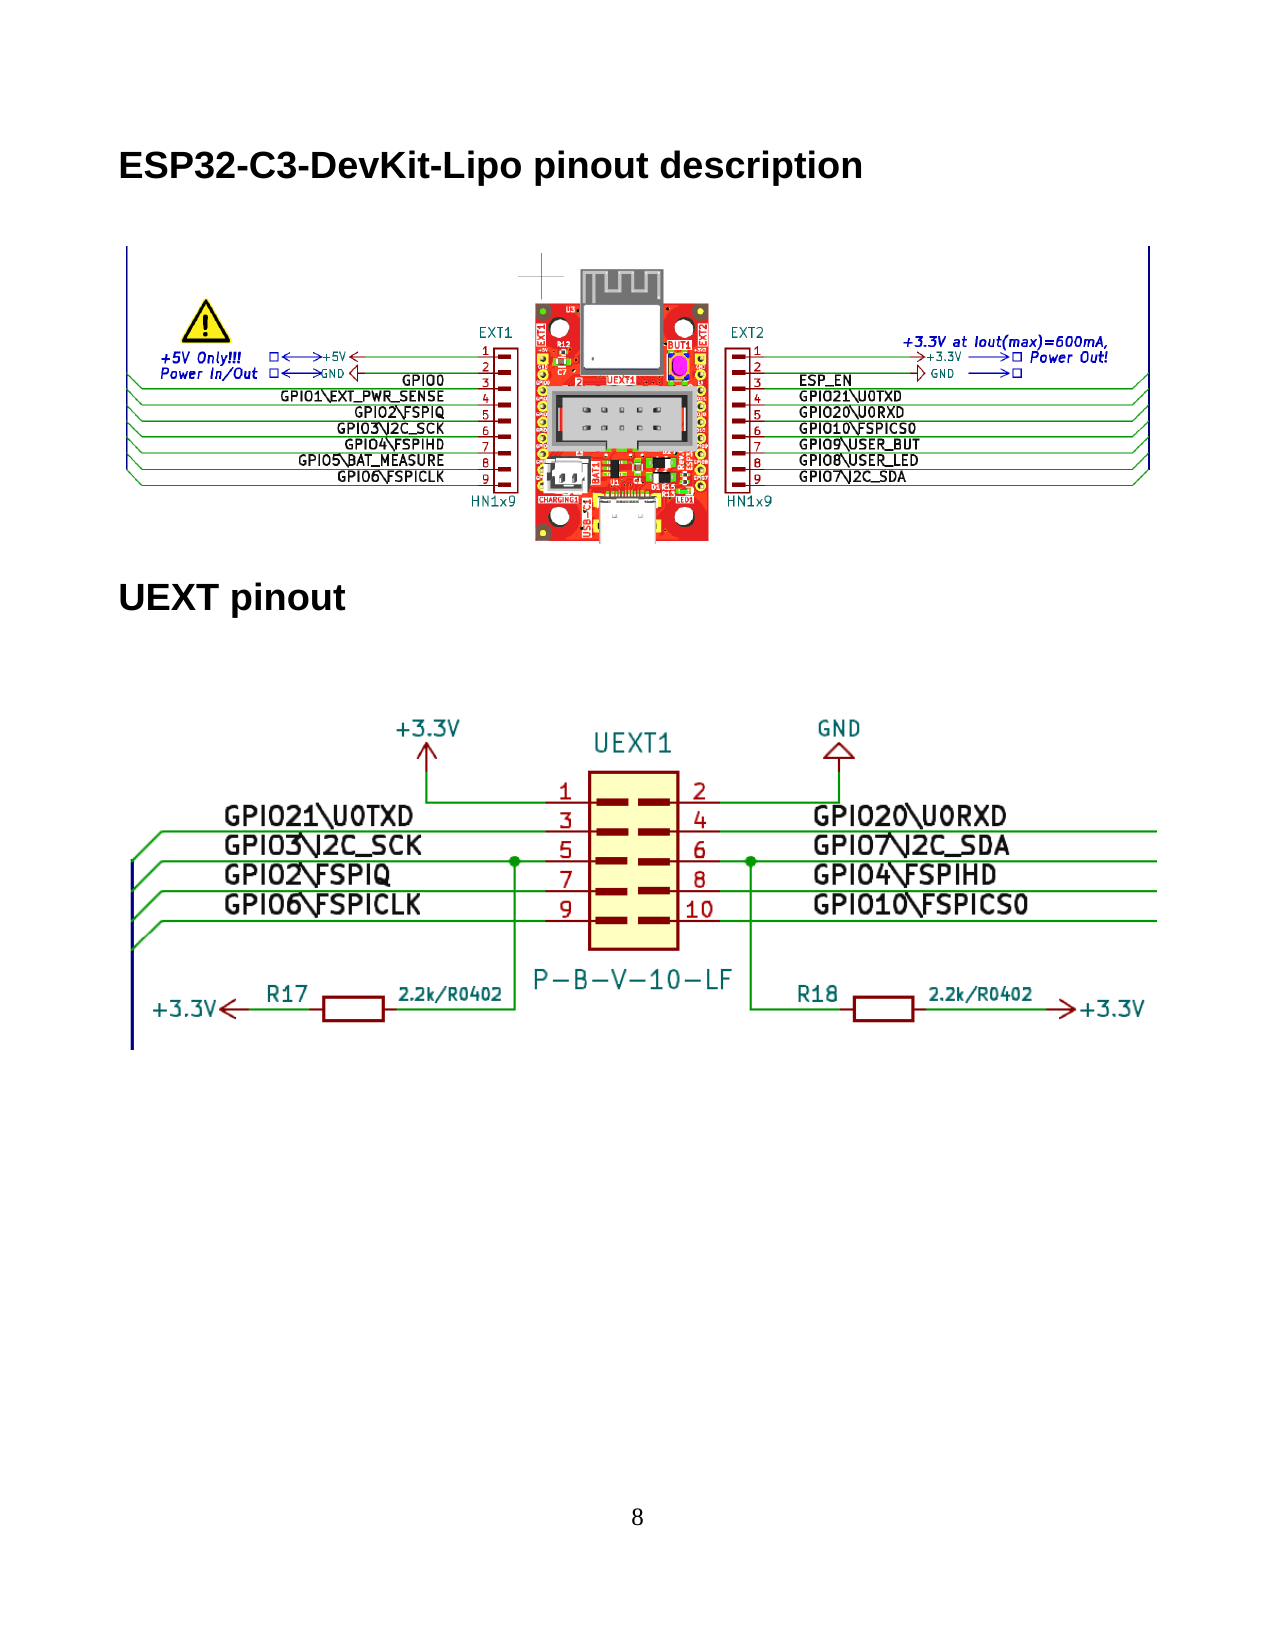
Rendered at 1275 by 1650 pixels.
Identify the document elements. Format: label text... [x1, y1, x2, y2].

picture [118, 246, 1157, 575]
subtitle ESP32-C3-DevKit-Lipo pinout description [118, 143, 1157, 187]
picture [118, 678, 1157, 1050]
subtitle UEXT pinout [118, 575, 1157, 618]
